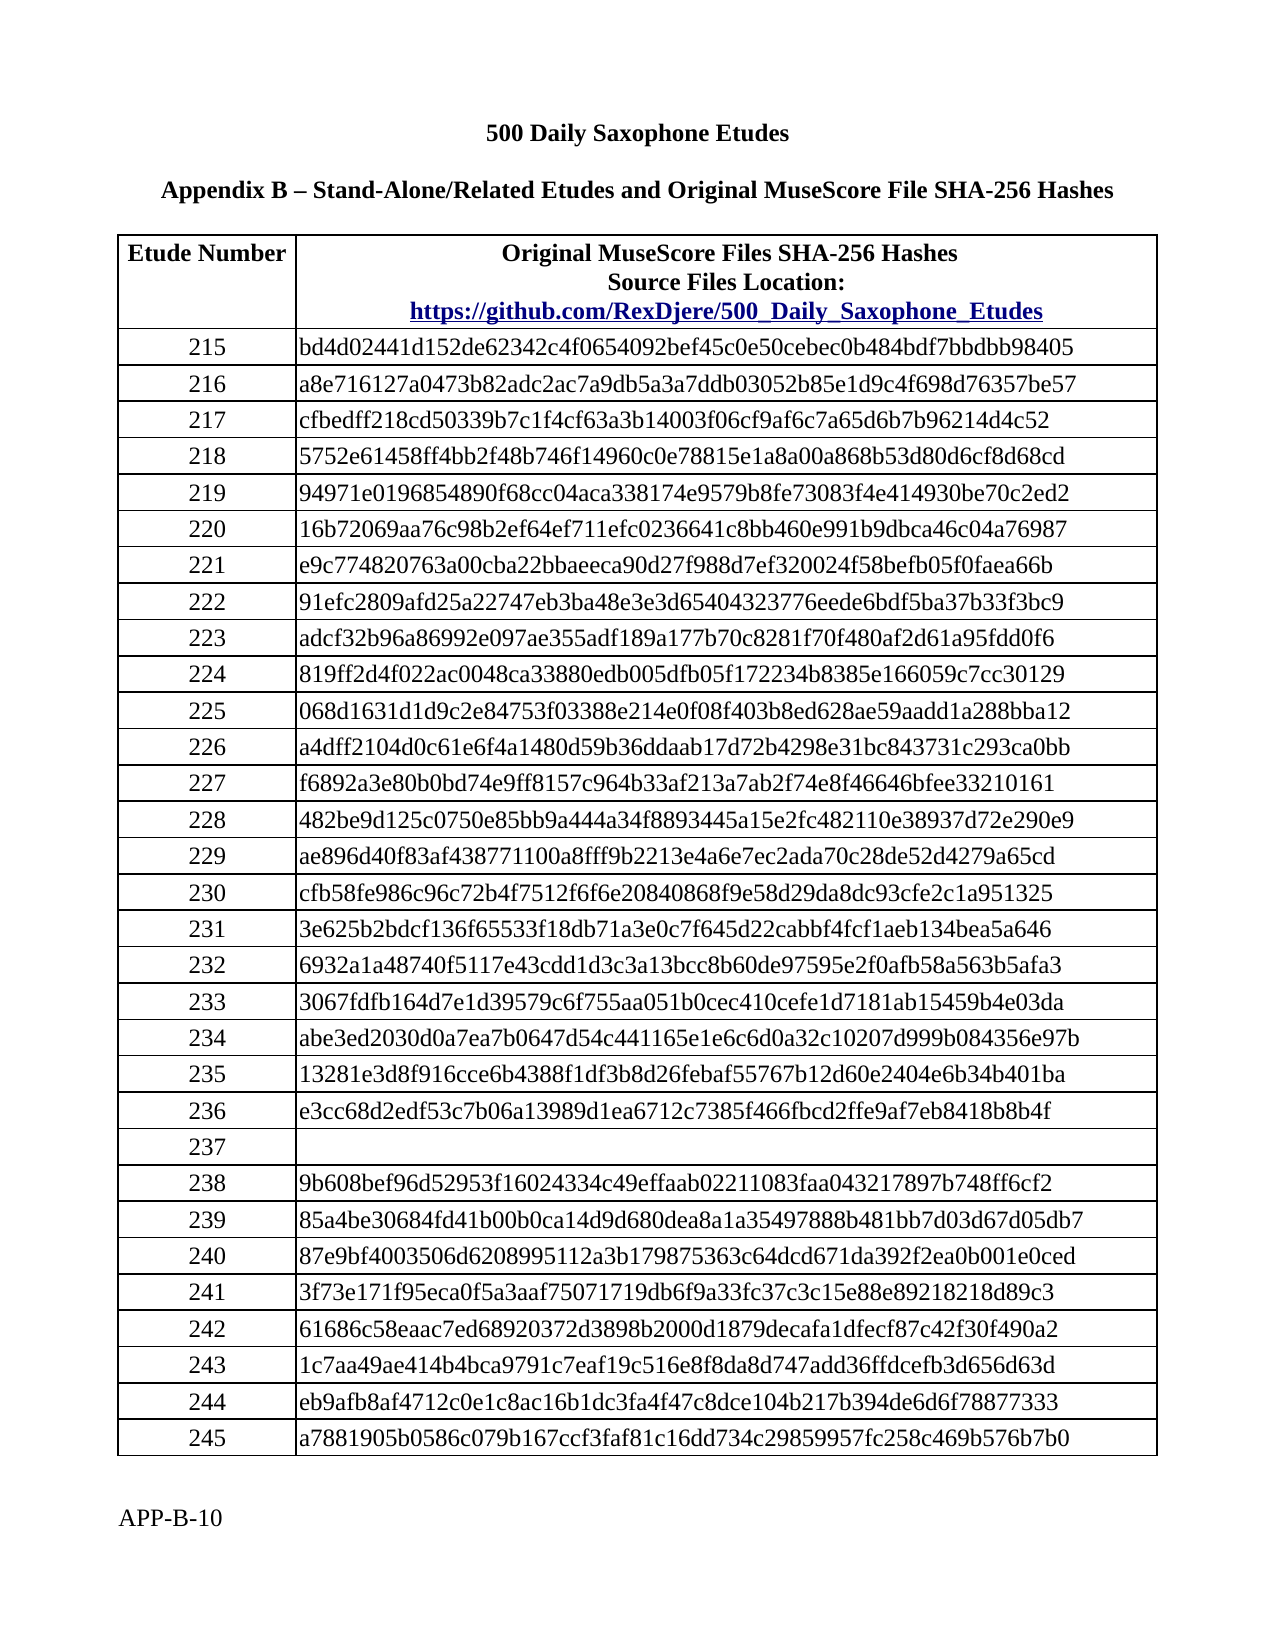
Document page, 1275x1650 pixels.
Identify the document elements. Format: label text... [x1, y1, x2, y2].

table_cell [297, 1129, 1156, 1164]
table_cell 228 [119, 802, 295, 837]
table_cell 224 [119, 657, 295, 691]
table_cell 13281e3d8f916cce6b4388f1df3b8d26febaf55767b12d60e2404e6b34b401ba [297, 1056, 1156, 1091]
table_cell 5752e61458ff4bb2f48b746f14960c0e78815e1a8a00a868b53d80d6cf8d68cd [297, 438, 1156, 473]
table_cell 239 [119, 1202, 295, 1237]
table_cell 218 [119, 438, 295, 473]
table_cell a7881905b0586c079b167ccf3faf81c16dd734c29859957fc258c469b576b7b0 [297, 1420, 1156, 1455]
table_cell 244 [119, 1384, 295, 1418]
table_cell 238 [119, 1166, 295, 1200]
table_cell 215 [119, 329, 295, 364]
table_cell 3e625b2bdcf136f65533f18db71a3e0c7f645d22cabbf4fcf1aeb134bea5a646 [297, 911, 1156, 946]
table_cell 221 [119, 547, 295, 582]
table_cell 235 [119, 1056, 295, 1091]
table_cell 16b72069aa76c98b2ef64ef711efc0236641c8bb460e991b9dbca46c04a76987 [297, 511, 1156, 546]
table_cell e9c774820763a00cba22bbaeeca90d27f988d7ef320024f58befb05f0faea66b [297, 547, 1156, 582]
table_cell 217 [119, 402, 295, 437]
table_cell 91efc2809afd25a22747eb3ba48e3e3d65404323776eede6bdf5ba37b33f3bc9 [297, 584, 1156, 618]
table_header Etude Number [119, 236, 295, 328]
table_cell 3067fdfb164d7e1d39579c6f755aa051b0cec410cefe1d7181ab15459b4e03da [297, 984, 1156, 1018]
table_cell 6932a1a48740f5117e43cdd1d3c3a13bcc8b60de97595e2f0afb58a563b5afa3 [297, 947, 1156, 982]
table_cell f6892a3e80b0bd74e9ff8157c964b33af213a7ab2f74e8f46646bfee33210161 [297, 766, 1156, 800]
table_cell 94971e0196854890f68cc04aca338174e9579b8fe73083f4e414930be70c2ed2 [297, 475, 1156, 509]
table_cell 1c7aa49ae414b4bca9791c7eaf19c516e8f8da8d747add36ffdcefb3d656d63d [297, 1347, 1156, 1382]
table_cell 9b608bef96d52953f16024334c49effaab02211083faa043217897b748ff6cf2 [297, 1166, 1156, 1200]
table_cell 226 [119, 729, 295, 764]
table_cell 220 [119, 511, 295, 546]
table_cell abe3ed2030d0a7ea7b0647d54c441165e1e6c6d0a32c10207d999b084356e97b [297, 1020, 1156, 1055]
table_cell 819ff2d4f022ac0048ca33880edb005dfb05f172234b8385e166059c7cc30129 [297, 657, 1156, 691]
table_cell 231 [119, 911, 295, 946]
table_cell 230 [119, 875, 295, 909]
table_cell 232 [119, 947, 295, 982]
table_cell 227 [119, 766, 295, 800]
table_cell 3f73e171f95eca0f5a3aaf75071719db6f9a33fc37c3c15e88e89218218d89c3 [297, 1275, 1156, 1309]
table_cell adcf32b96a86992e097ae355adf189a177b70c8281f70f480af2d61a95fdd0f6 [297, 620, 1156, 655]
table_cell 237 [119, 1129, 295, 1164]
table_cell 241 [119, 1275, 295, 1309]
table_cell 236 [119, 1093, 295, 1127]
table_cell 225 [119, 693, 295, 728]
table_cell e3cc68d2edf53c7b06a13989d1ea6712c7385f466fbcd2ffe9af7eb8418b8b4f [297, 1093, 1156, 1127]
table_cell eb9afb8af4712c0e1c8ac16b1dc3fa4f47c8dce104b217b394de6d6f78877333 [297, 1384, 1156, 1418]
table_cell 234 [119, 1020, 295, 1055]
table_cell 229 [119, 838, 295, 873]
table_cell a8e716127a0473b82adc2ac7a9db5a3a7ddb03052b85e1d9c4f698d76357be57 [297, 366, 1156, 400]
table_header Original MuseScore Files SHA-256 Hashes Source Files Location: https://github.com/RexDjere/500_Daily_Saxophone_Etudes [297, 236, 1156, 328]
table_cell a4dff2104d0c61e6f4a1480d59b36ddaab17d72b4298e31bc843731c293ca0bb [297, 729, 1156, 764]
table_cell 233 [119, 984, 295, 1018]
table_cell cfb58fe986c96c72b4f7512f6f6e20840868f9e58d29da8dc93cfe2c1a951325 [297, 875, 1156, 909]
table_cell cfbedff218cd50339b7c1f4cf63a3b14003f06cf9af6c7a65d6b7b96214d4c52 [297, 402, 1156, 437]
table_cell 223 [119, 620, 295, 655]
table_cell 85a4be30684fd41b00b0ca14d9d680dea8a1a35497888b481bb7d03d67d05db7 [297, 1202, 1156, 1237]
table_cell 222 [119, 584, 295, 618]
table_cell 245 [119, 1420, 295, 1455]
table_cell 216 [119, 366, 295, 400]
table_cell 242 [119, 1311, 295, 1346]
table_cell 068d1631d1d9c2e84753f03388e214e0f08f403b8ed628ae59aadd1a288bba12 [297, 693, 1156, 728]
table_cell 240 [119, 1238, 295, 1273]
table_cell 61686c58eaac7ed68920372d3898b2000d1879decafa1dfecf87c42f30f490a2 [297, 1311, 1156, 1346]
table_cell 87e9bf4003506d6208995112a3b179875363c64dcd671da392f2ea0b001e0ced [297, 1238, 1156, 1273]
table_cell bd4d02441d152de62342c4f0654092bef45c0e50cebec0b484bdf7bbdbb98405 [297, 329, 1156, 364]
table_cell ae896d40f83af438771100a8fff9b2213e4a6e7ec2ada70c28de52d4279a65cd [297, 838, 1156, 873]
table_cell 219 [119, 475, 295, 509]
table_cell 243 [119, 1347, 295, 1382]
table_cell 482be9d125c0750e85bb9a444a34f8893445a15e2fc482110e38937d72e290e9 [297, 802, 1156, 837]
